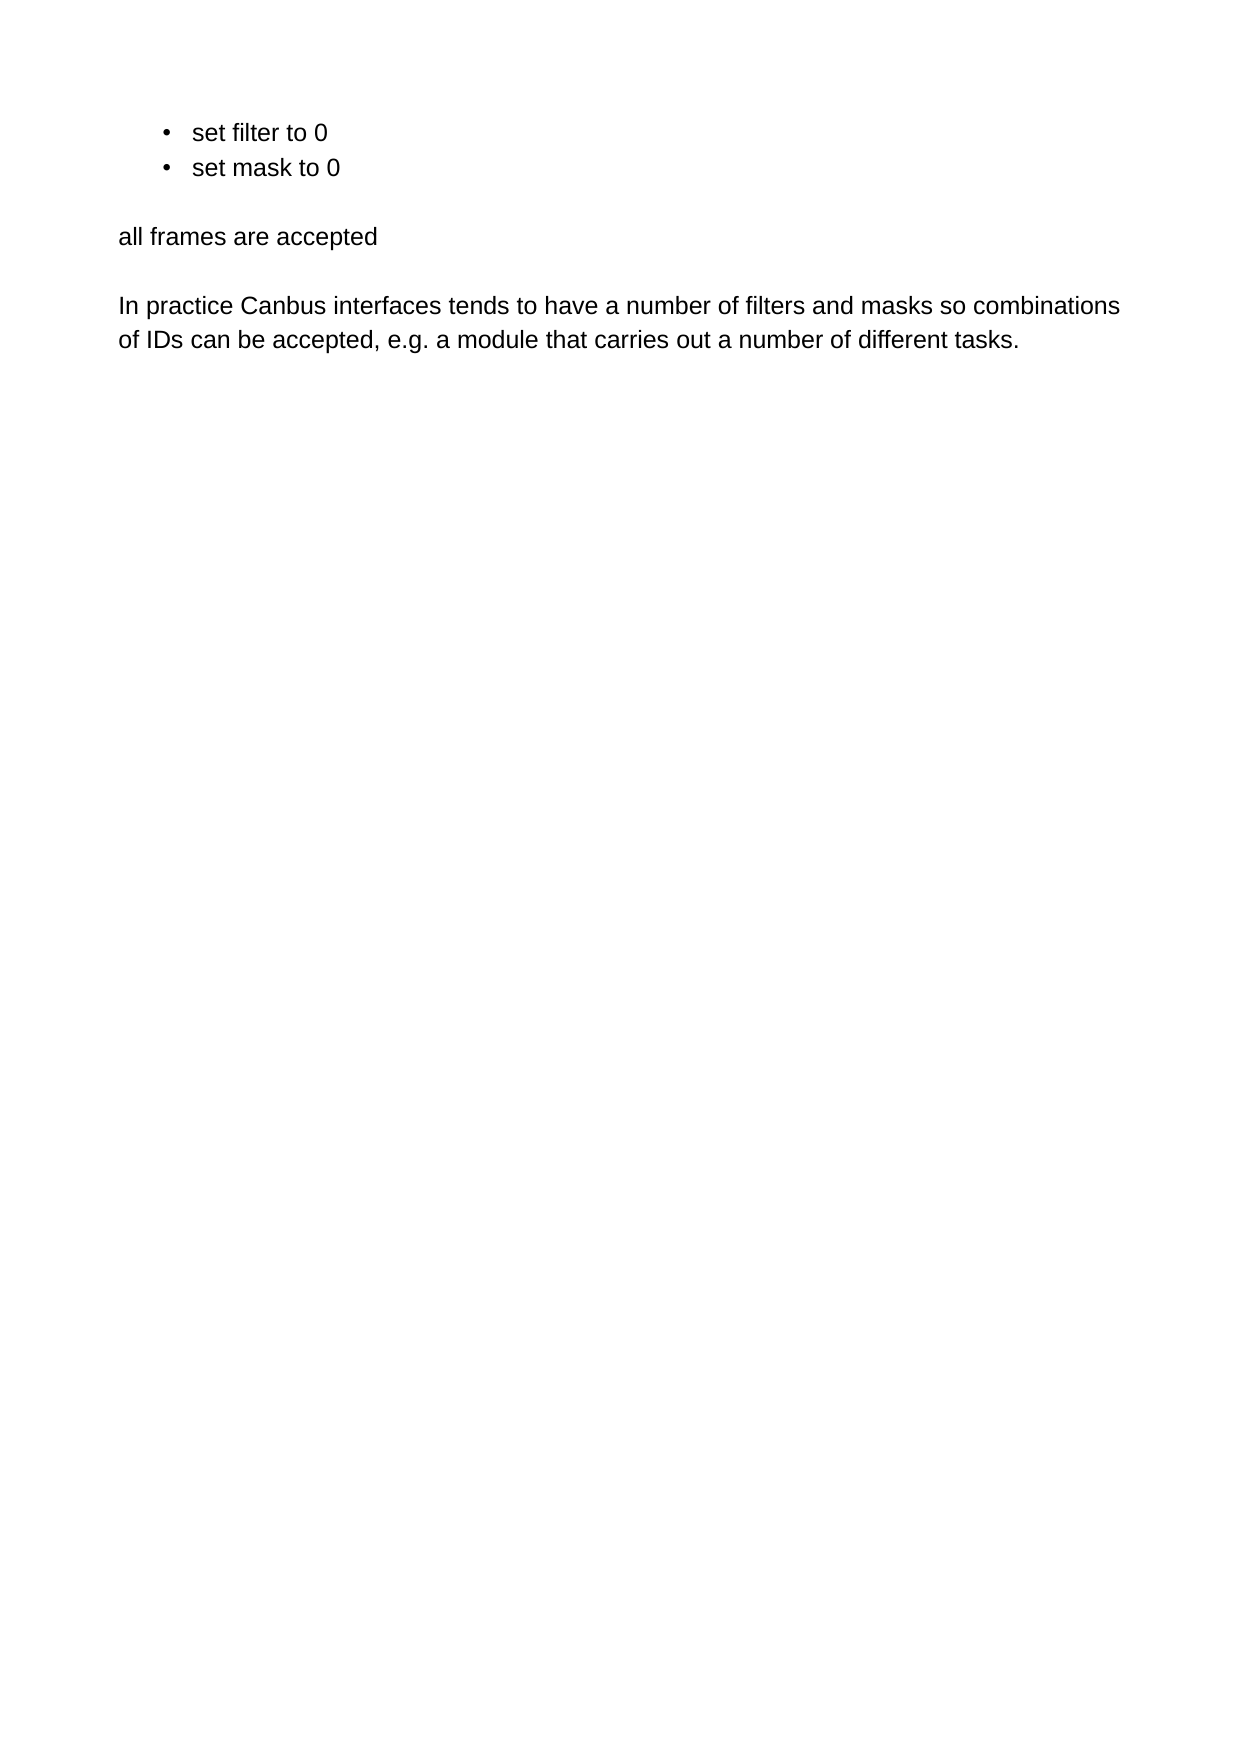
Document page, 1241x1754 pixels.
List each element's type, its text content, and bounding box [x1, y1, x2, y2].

text all frames are accepted [118, 222, 1122, 251]
list set filter to 0 [162, 118, 1122, 147]
text In practice Canbus interfaces tends to have a number of filters and masks so combinations of IDs can be accepted, e.g. a module that carries out a number of different tasks. [118, 291, 1122, 354]
list set mask to 0 [162, 153, 1122, 182]
